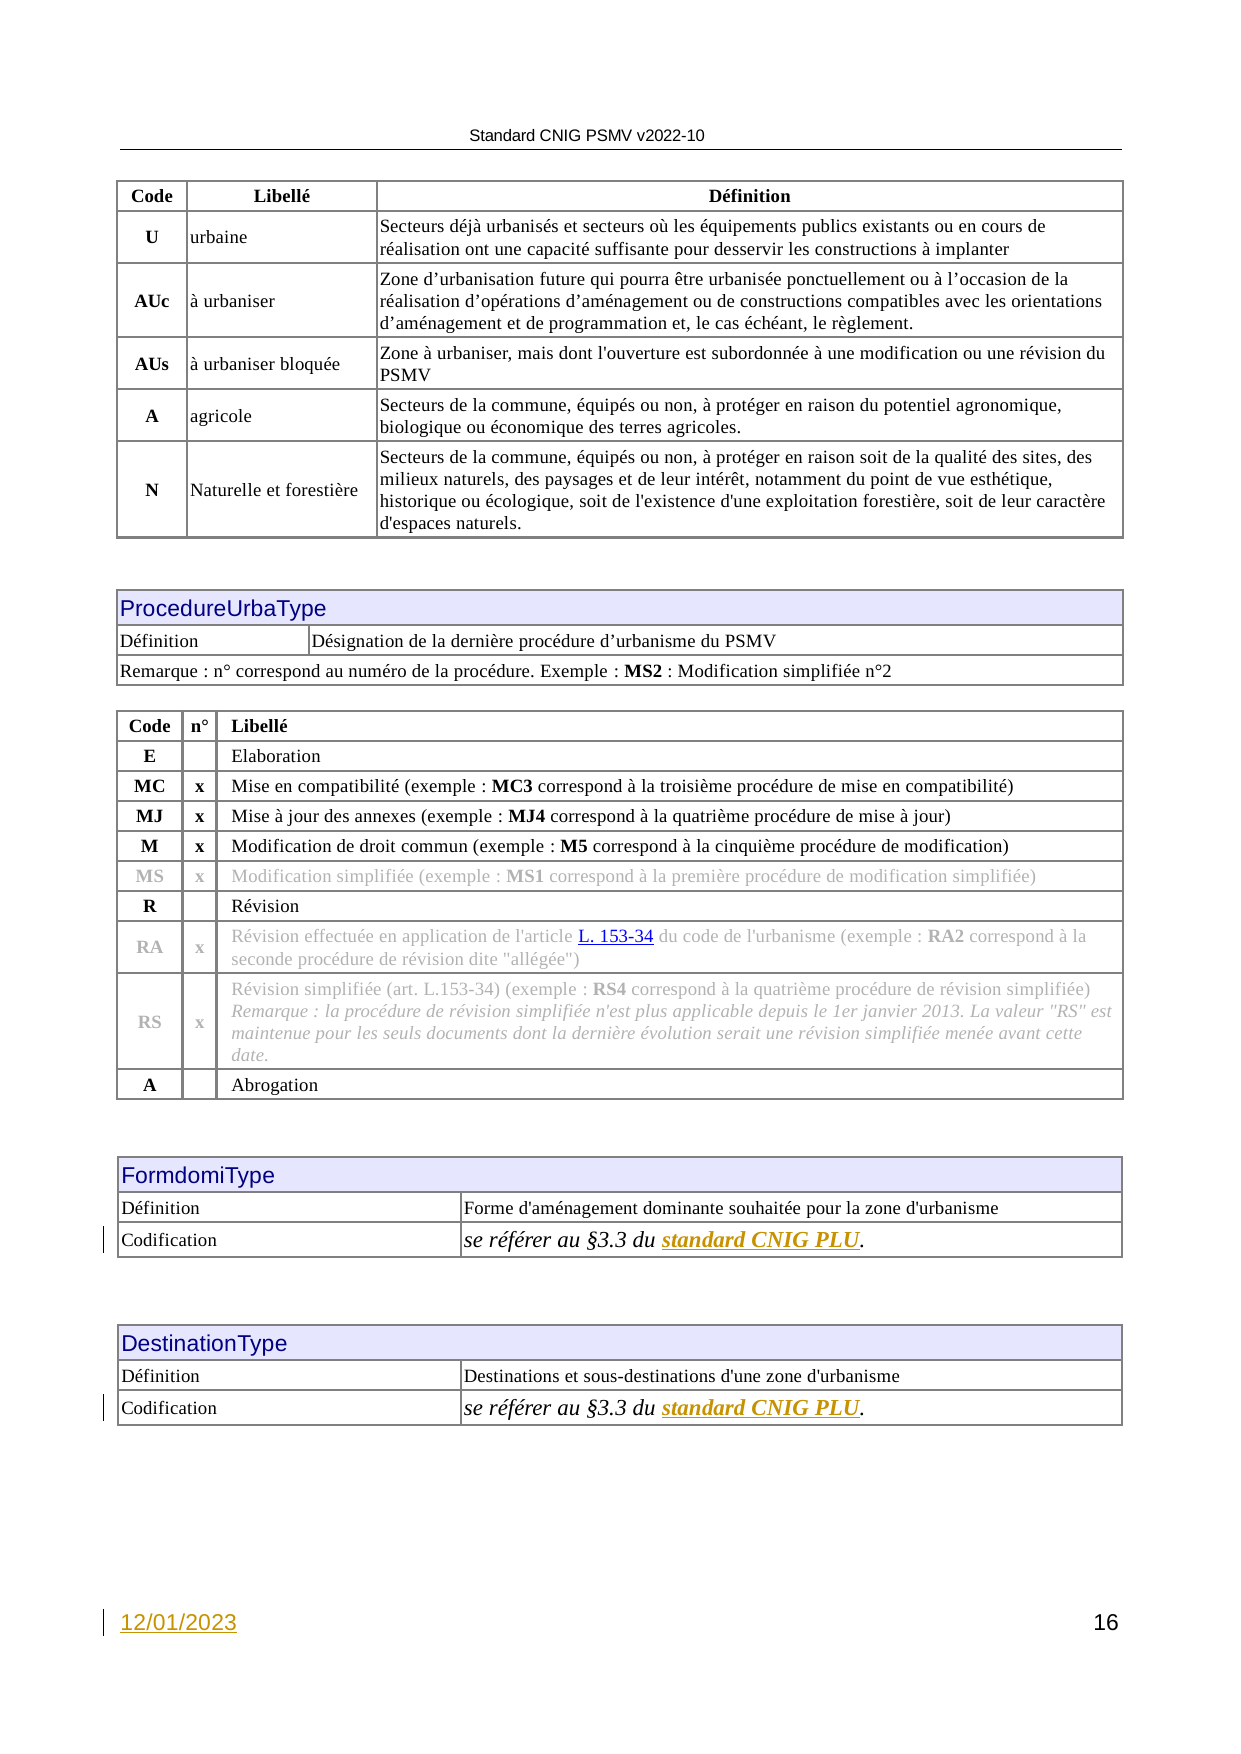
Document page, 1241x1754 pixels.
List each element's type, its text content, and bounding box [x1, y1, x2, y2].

table_cell Zone à urbaniser, mais dont l'ouverture est subordonnée à une modification ou une révision du PSMV [378, 338, 1122, 388]
table_header Libellé [188, 182, 376, 210]
table_cell x [184, 772, 215, 800]
table_cell x [184, 974, 215, 1068]
table_cell Codification [119, 1391, 460, 1423]
table_cell Modification de droit commun (exemple : M5 correspond à la cinquième procédure de modification) [218, 832, 1122, 860]
table_cell Zone d’urbanisation future qui pourra être urbanisée ponctuellement ou à l’occasion de la réalisation d’opérations d’aménagement ou de constructions compatibles avec les orientations d’aménagement et de programmation et, le cas échéant, le règlement. [378, 264, 1122, 336]
table_cell Mise à jour des annexes (exemple : MJ4 correspond à la quatrième procédure de mise à jour) [218, 802, 1122, 830]
table_cell A [118, 1070, 181, 1098]
table_cell Destinations et sous-destinations d'une zone d'urbanisme [462, 1361, 1121, 1389]
table_cell Modification simplifiée (exemple : MS1 correspond à la première procédure de modification simplifiée) [218, 862, 1122, 890]
table_cell x [184, 802, 215, 830]
table_cell AUs [118, 338, 186, 388]
table_header Libellé [218, 712, 1122, 740]
table_header Définition [378, 182, 1122, 210]
table_cell Désignation de la dernière procédure d’urbanisme du PSMV [310, 626, 1122, 654]
table_cell Naturelle et forestière [188, 442, 376, 536]
table_cell AUc [118, 264, 186, 336]
table_cell [184, 1070, 215, 1098]
table_cell RS [118, 974, 181, 1068]
table_cell U [118, 212, 186, 262]
table_cell [184, 892, 215, 920]
table_cell se référer au §3.3 du standard CNIG PLU. [462, 1223, 1121, 1256]
table_cell Secteurs de la commune, équipés ou non, à protéger en raison du potentiel agronomique, biologique ou économique des terres agricoles. [378, 390, 1122, 440]
table_cell Forme d'aménagement dominante souhaitée pour la zone d'urbanisme [462, 1193, 1121, 1221]
table_cell Remarque : n° correspond au numéro de la procédure. Exemple : MS2 : Modification simplifiée n°2 [118, 656, 1122, 684]
table_cell Définition [119, 1361, 460, 1389]
table_cell A [118, 390, 186, 440]
table_header DestinationType [119, 1326, 1121, 1359]
table_header FormdomiType [119, 1158, 1121, 1191]
table_cell N [118, 442, 186, 536]
table_header Code [118, 712, 181, 740]
table_cell M [118, 832, 181, 860]
table_cell x [184, 832, 215, 860]
table_cell MS [118, 862, 181, 890]
table_cell Mise en compatibilité (exemple : MC3 correspond à la troisième procédure de mise en compatibilité) [218, 772, 1122, 800]
table_cell Révision effectuée en application de l'article L. 153-34 du code de l'urbanisme (exemple : RA2 correspond à la seconde procédure de révision dite "allégée") [218, 922, 1122, 972]
table_cell E [118, 742, 181, 770]
table_cell Codification [119, 1223, 460, 1256]
table_cell Secteurs déjà urbanisés et secteurs où les équipements publics existants ou en cours de réalisation ont une capacité suffisante pour desservir les constructions à implanter [378, 212, 1122, 262]
table_cell Abrogation [218, 1070, 1122, 1098]
table_cell MC [118, 772, 181, 800]
table_cell urbaine [188, 212, 376, 262]
table_header Code [118, 182, 186, 210]
table_header ProcedureUrbaType [118, 591, 1122, 624]
table_cell x [184, 922, 215, 972]
table_cell R [118, 892, 181, 920]
table_cell Définition [118, 626, 308, 654]
table_cell Révision simplifiée (art. L.153-34) (exemple : RS4 correspond à la quatrième procédure de révision simplifiée) Remarque : la procédure de révision simplifiée n'est plus applicable depuis le 1er janvier 2013. La valeur "RS" est maintenue pour les seuls documents dont la dernière évolution serait une révision simplifiée menée avant cette date. [218, 974, 1122, 1068]
table_cell se référer au §3.3 du standard CNIG PLU. [462, 1391, 1121, 1423]
table_header n° [184, 712, 215, 740]
table_cell Secteurs de la commune, équipés ou non, à protéger en raison soit de la qualité des sites, des milieux naturels, des paysages et de leur intérêt, notamment du point de vue esthétique, historique ou écologique, soit de l'existence d'une exploitation forestière, soit de leur caractère d'espaces naturels. [378, 442, 1122, 536]
table_cell agricole [188, 390, 376, 440]
table_cell Révision [218, 892, 1122, 920]
table_cell [184, 742, 215, 770]
table_cell RA [118, 922, 181, 972]
table_cell MJ [118, 802, 181, 830]
table_cell à urbaniser [188, 264, 376, 336]
table_cell Elaboration [218, 742, 1122, 770]
table_cell Définition [119, 1193, 460, 1221]
table_cell x [184, 862, 215, 890]
table_cell à urbaniser bloquée [188, 338, 376, 388]
